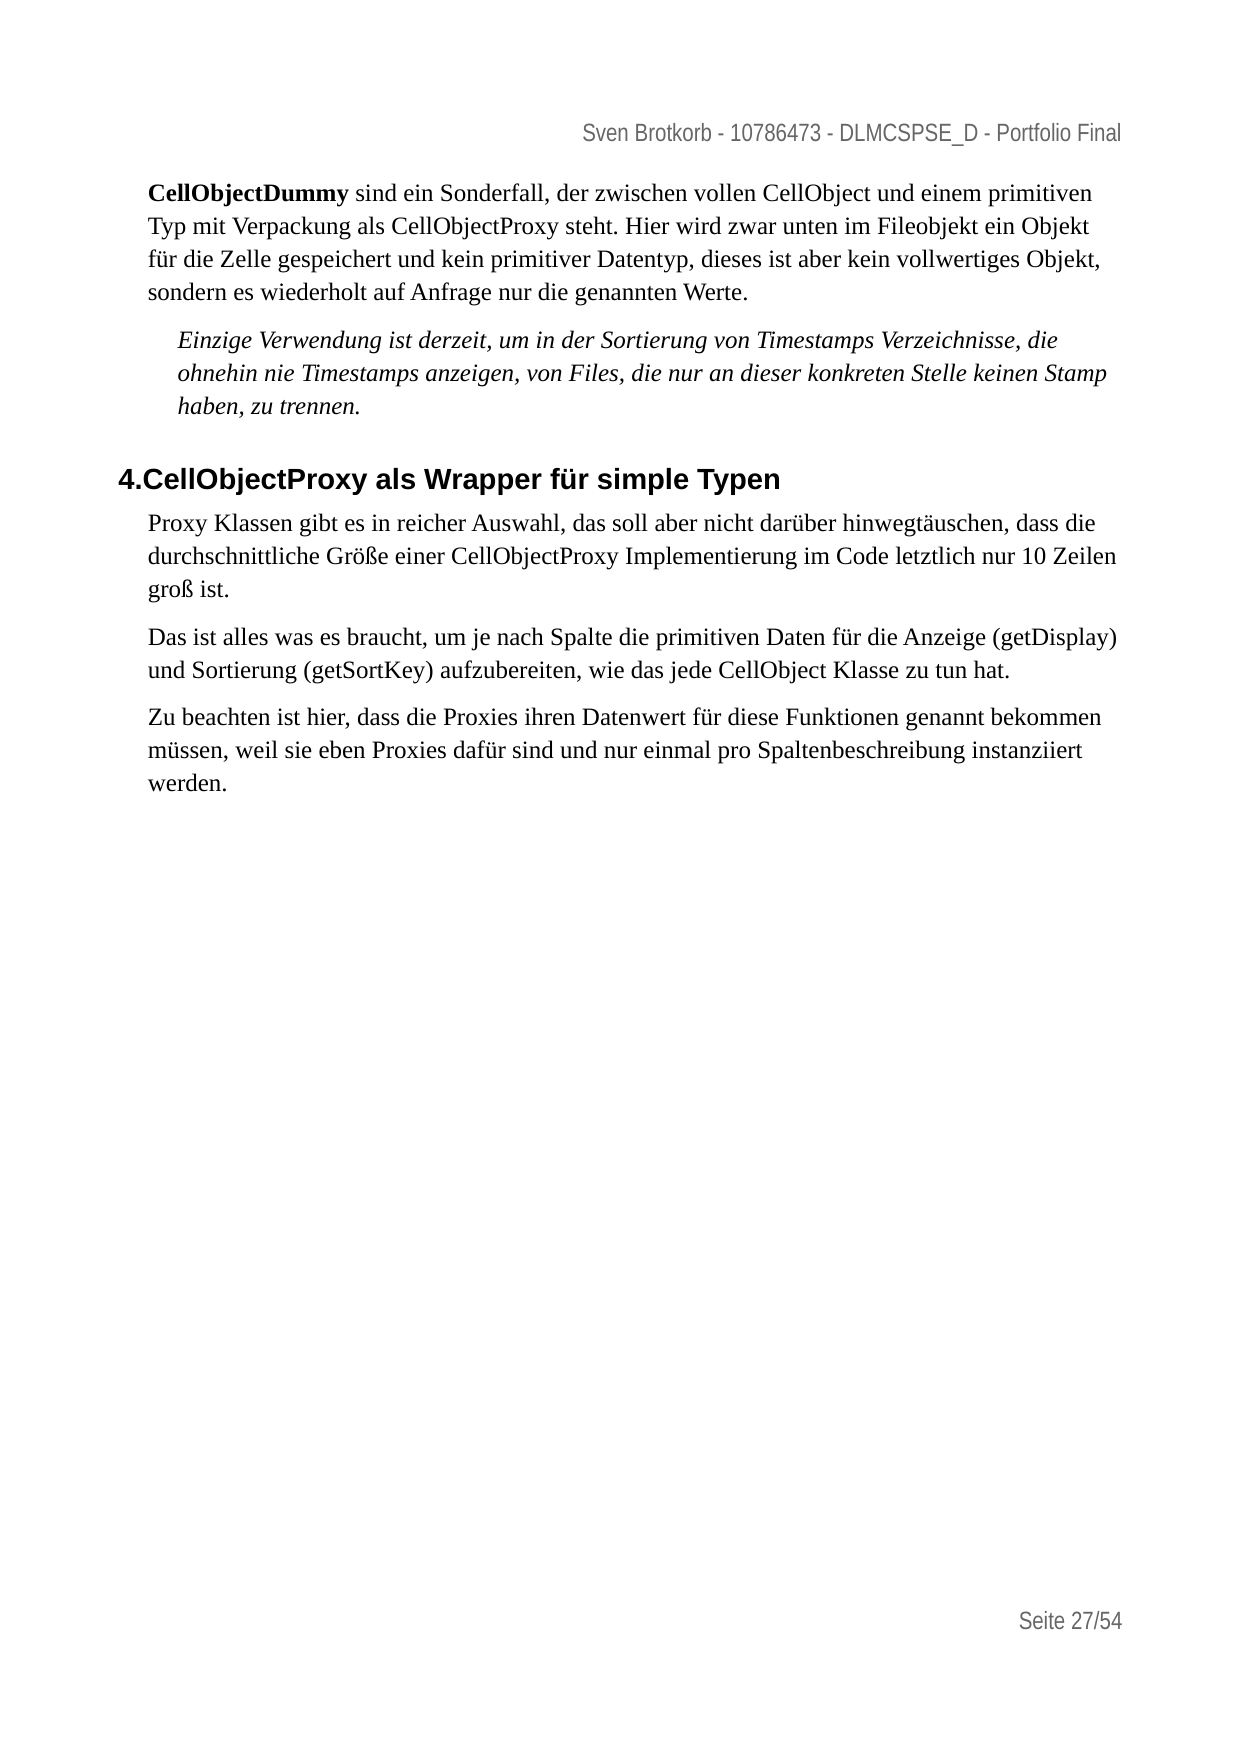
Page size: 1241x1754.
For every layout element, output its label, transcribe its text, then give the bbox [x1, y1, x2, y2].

text Einzige Verwendung ist derzeit, um in der Sortierung von Timestamps Verzeichnisse, die ohnehin nie Timestamps anzeigen, von Files, die nur an dieser konkreten Stelle keinen Stamp haben, zu trennen. [177, 325, 1122, 419]
text Proxy Klassen gibt es in reicher Auswahl, das soll aber nicht darüber hinwegtäuschen, dass die durchschnittliche Größe einer CellObjectProxy Implementierung im Code letztlich nur 10 Zeilen groß ist. [148, 508, 1122, 603]
text Das ist alles was es braucht, um je nach Spalte die primitiven Daten für die Anzeige (getDisplay) und Sortierung (getSortKey) aufzubereiten, wie das jede CellObject Klasse zu tun hat. [148, 622, 1122, 683]
text Zu beachten ist hier, dass die Proxies ihren Datenwert für diese Funktionen genannt bekommen müssen, weil sie eben Proxies dafür sind und nur einmal pro Spaltenbeschreibung instanziiert werden. [148, 702, 1122, 797]
text CellObjectDummy sind ein Sonderfall, der zwischen vollen CellObject und einem primitiven Typ mit Verpackung als CellObjectProxy steht. Hier wird zwar unten im Fileobjekt ein Objekt für die Zelle gespeichert und kein primitiver Datentyp, dieses ist aber kein vollwertiges Objekt, sondern es wiederholt auf Anfrage nur die genannten Werte. [148, 178, 1122, 306]
subtitle 4.CellObjectProxy als Wrapper für simple Typen [118, 462, 1122, 496]
